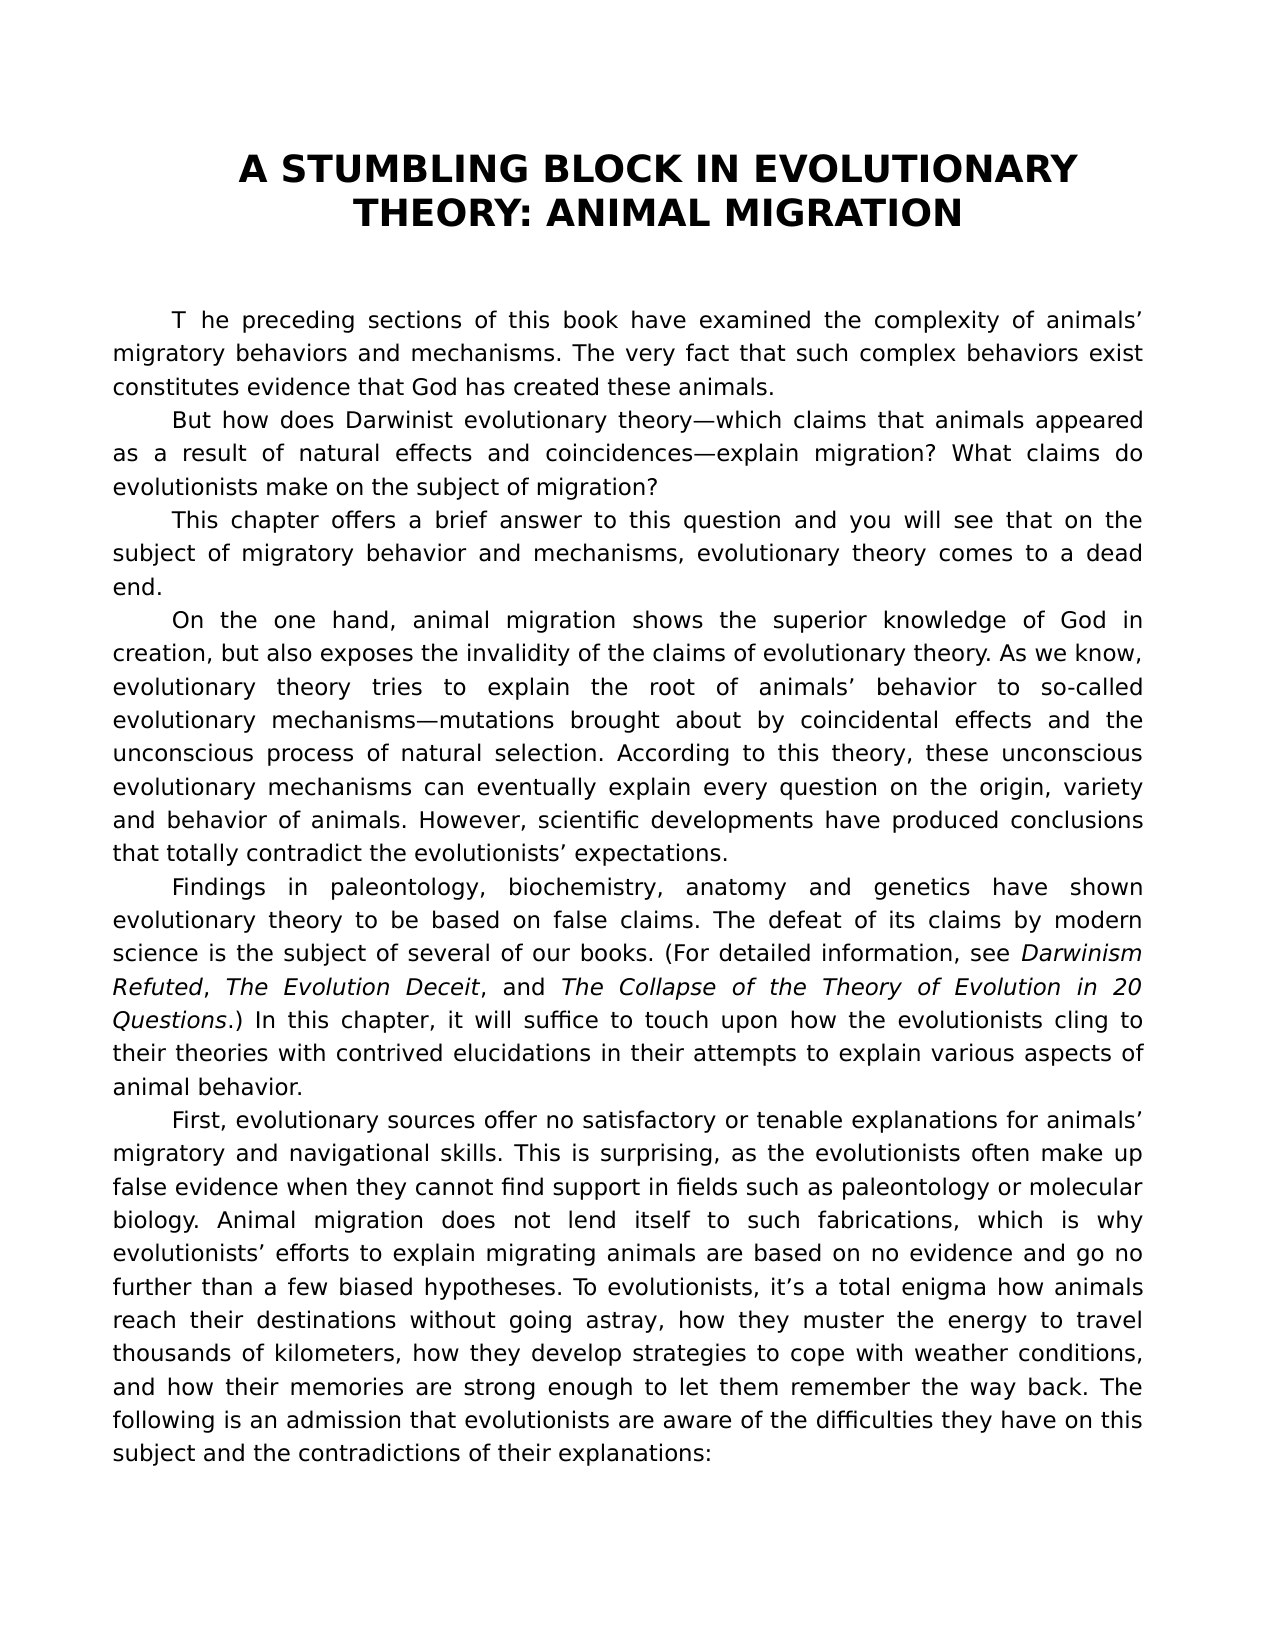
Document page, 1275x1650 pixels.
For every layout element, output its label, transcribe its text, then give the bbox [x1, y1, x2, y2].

text This chapter offers a brief answer to this question and you will see that on the subject of migratory behavior and mechanisms, evolutionary theory comes to a dead end. [112, 502, 1145, 602]
text On the one hand, animal migration shows the superior knowledge of God in creation, but also exposes the invalidity of the claims of evolutionary theory. As we know, evolutionary theory tries to explain the root of animals’ behavior to so-called evolutionary mechanisms—mutations brought about by coincidental effects and the unconscious process of natural selection. According to this theory, these unconscious evolutionary mechanisms can eventually explain every question on the origin, variety and behavior of animals. However, scientific developments have produced conclusions that totally contradict the evolutionists’ expectations. [112, 602, 1145, 868]
text The preceding sections of this book have examined the complexity of animals’ migratory behaviors and mechanisms. The very fact that such complex behaviors exist constitutes evidence that God has created these animals. [112, 302, 1145, 402]
text First, evolutionary sources offer no satisfactory or tenable explanations for animals’ migratory and navigational skills. This is surprising, as the evolutionists often make up false evidence when they cannot find support in fields such as paleontology or molecular biology. Animal migration does not lend itself to such fabrications, which is why evolutionists’ efforts to explain migrating animals are based on no evidence and go no further than a few biased hypotheses. To evolutionists, it’s a total enigma how animals reach their destinations without going astray, how they muster the energy to travel thousands of kilometers, how they develop strategies to cope with weather conditions, and how their memories are strong enough to let them remember the way back. The following is an admission that evolutionists are aware of the difficulties they have on this subject and the contradictions of their explanations: [112, 1102, 1145, 1468]
text A STUMBLING BLOCK IN EVOLUTIONARY [112, 148, 1145, 191]
text But how does Darwinist evolutionary theory—which claims that animals appeared as a result of natural effects and coincidences—explain migration? What claims do evolutionists make on the subject of migration? [112, 402, 1145, 502]
text THEORY: ANIMAL MIGRATION [112, 191, 1145, 235]
text Findings in paleontology, biochemistry, anatomy and genetics have shown evolutionary theory to be based on false claims. The defeat of its claims by modern science is the subject of several of our books. (For detailed information, see Darwinism Refuted, The Evolution Deceit, and The Collapse of the Theory of Evolution in 20 Questions.) In this chapter, it will suffice to touch upon how the evolutionists cling to their theories with contrived elucidations in their attempts to explain various aspects of animal behavior. [112, 868, 1145, 1102]
